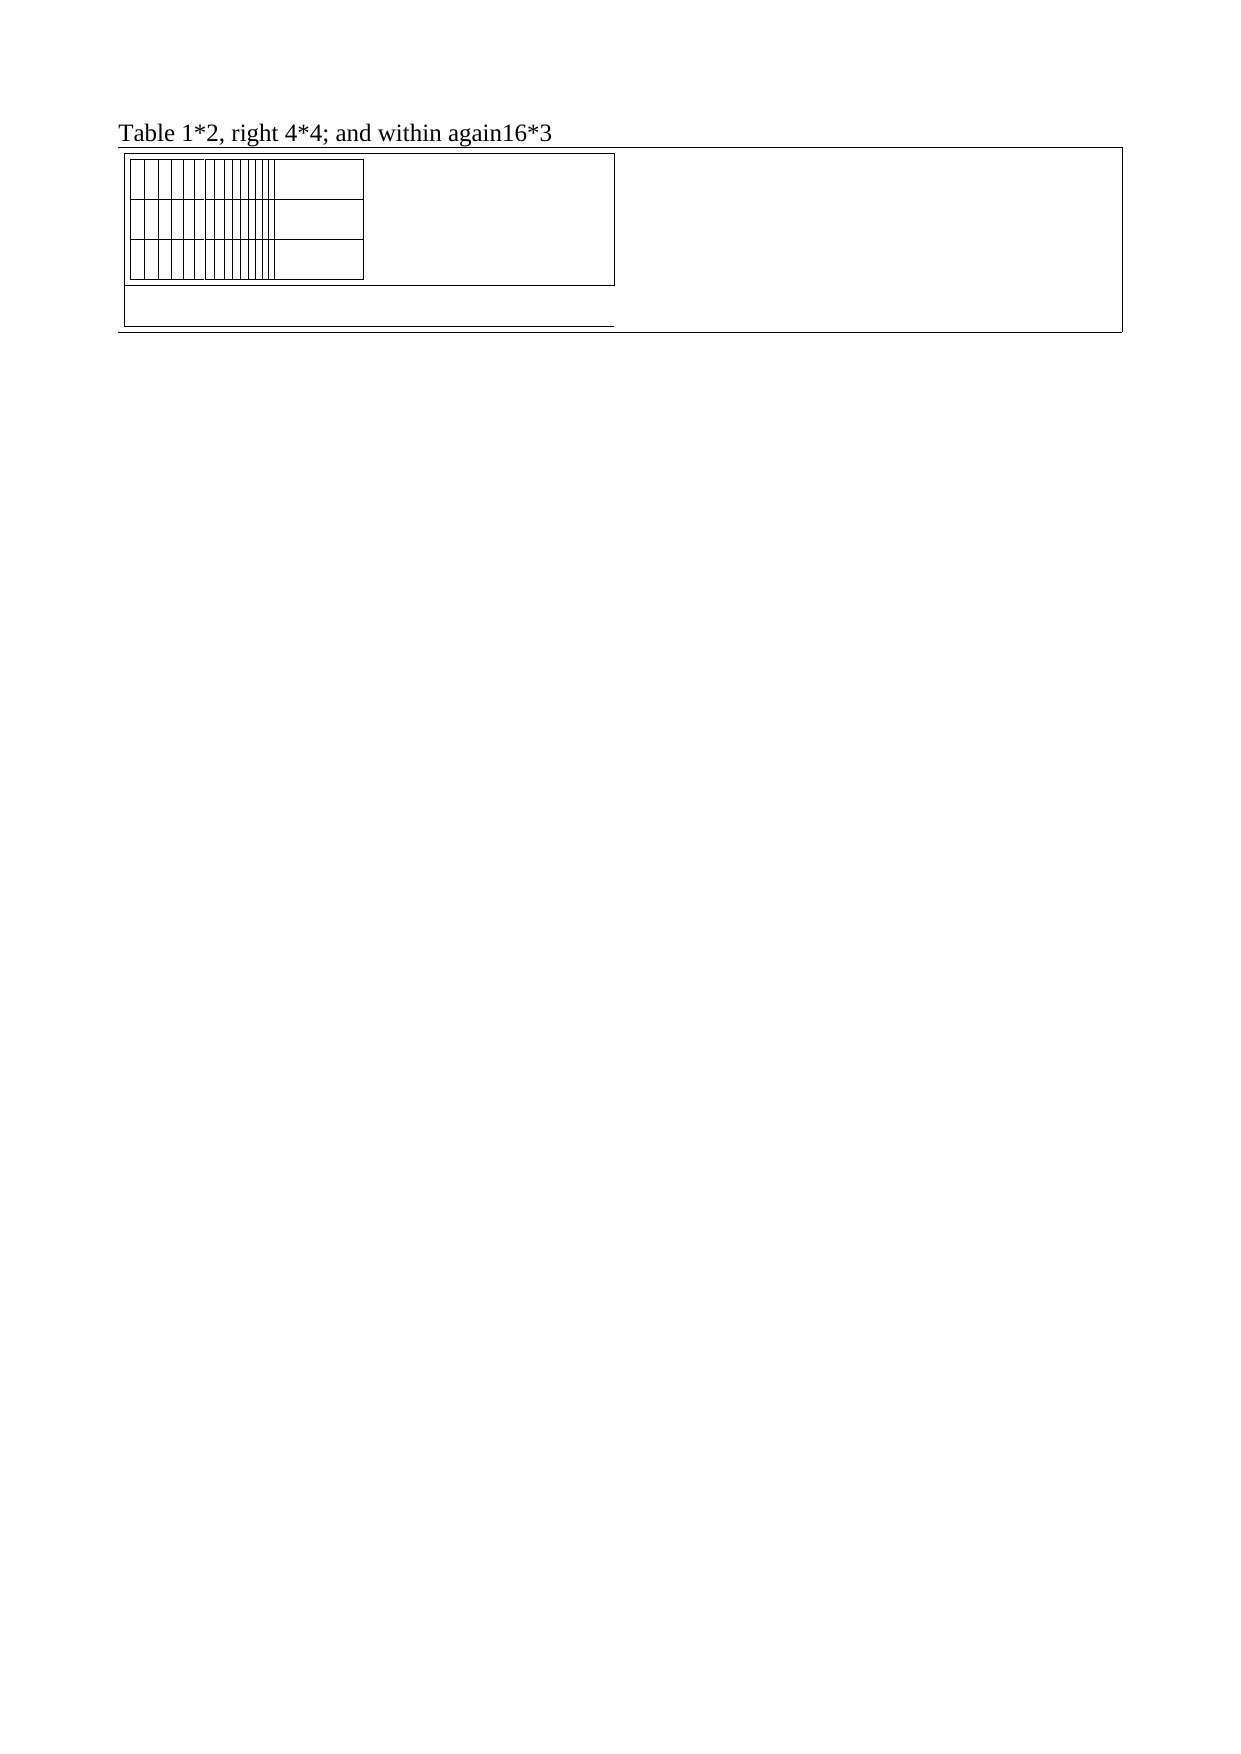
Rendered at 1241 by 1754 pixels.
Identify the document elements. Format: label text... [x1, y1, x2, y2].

table_header [184, 160, 194, 199]
table_cell [249, 240, 255, 279]
table_cell [269, 240, 274, 279]
table_cell [256, 240, 262, 279]
table_header [206, 160, 214, 199]
table_cell [241, 240, 248, 279]
table_cell [184, 200, 194, 239]
table_header [225, 160, 232, 199]
text Table 1*2, right 4*4; and within again16*3 [118, 118, 1122, 147]
table_cell [131, 200, 144, 239]
table_cell [159, 200, 171, 239]
table_cell [215, 200, 224, 239]
table_cell [241, 200, 248, 239]
table_cell [225, 200, 232, 239]
table_header [145, 160, 158, 199]
table_header [233, 160, 240, 199]
table_cell [206, 200, 214, 239]
table_cell [125, 286, 614, 326]
table_header [215, 160, 224, 199]
table_cell [195, 240, 204, 279]
table_cell [145, 200, 158, 239]
table_cell [275, 240, 363, 279]
table_header [275, 160, 363, 199]
table_cell [225, 240, 232, 279]
table_header [195, 160, 204, 199]
table_cell [233, 240, 240, 279]
table_header [159, 160, 171, 199]
table_cell [206, 240, 214, 279]
table_header [172, 160, 183, 199]
table_cell [249, 200, 255, 239]
table_header [269, 160, 274, 199]
table_header [249, 160, 255, 199]
table_cell [215, 240, 224, 279]
table_cell [263, 240, 268, 279]
table_cell [184, 240, 194, 279]
table_cell [275, 200, 363, 239]
table_header [241, 160, 248, 199]
table_cell [263, 200, 268, 239]
table_header [256, 160, 262, 199]
table_cell [195, 200, 204, 239]
table_cell [233, 200, 240, 239]
table_header [131, 160, 144, 199]
table_cell [131, 240, 144, 279]
table_header [263, 160, 268, 199]
table_header [118, 148, 1122, 332]
table_cell [145, 240, 158, 279]
table_cell [172, 200, 183, 239]
table_cell [269, 200, 274, 239]
table_cell [172, 240, 183, 279]
table_header [125, 154, 614, 285]
table_cell [256, 200, 262, 239]
table_cell [159, 240, 171, 279]
